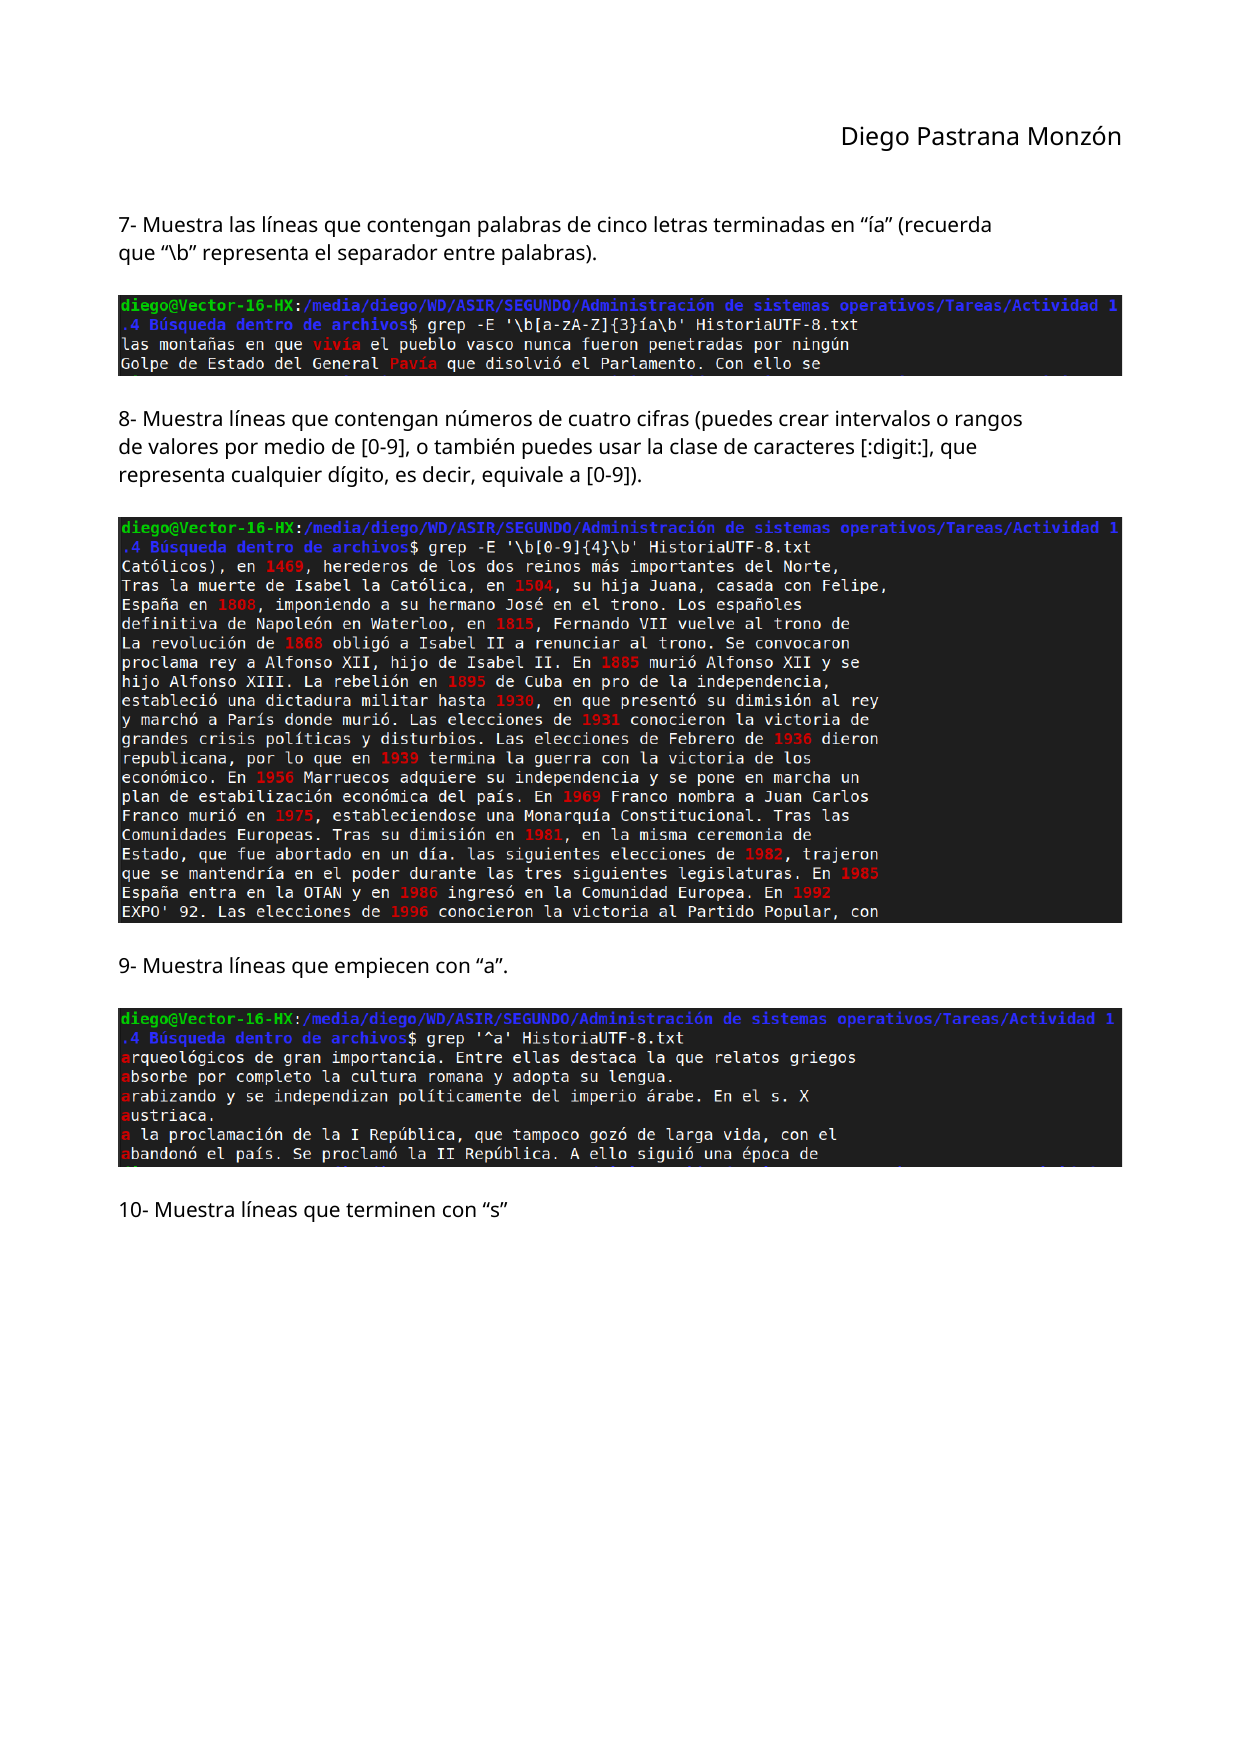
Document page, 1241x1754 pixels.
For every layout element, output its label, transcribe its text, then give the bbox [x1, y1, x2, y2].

text 9- Muestra líneas que empiecen con “a”. [118, 951, 1122, 979]
text representa cualquier dígito, es decir, equivale a [0-9]). [118, 461, 1122, 489]
text 7- Muestra las líneas que contengan palabras de cinco letras terminadas en “ía” (recuerda [118, 210, 1122, 238]
text que “\b” representa el separador entre palabras). [118, 238, 1122, 267]
text 8- Muestra líneas que contengan números de cuatro cifras (puedes crear intervalos o rangos [118, 404, 1122, 432]
picture [118, 295, 1123, 376]
text de valores por medio de [0-9], o también puedes usar la clase de caracteres [:digit:], que [118, 432, 1122, 461]
text 10- Muestra líneas que terminen con “s” [118, 1195, 1122, 1223]
picture [118, 1008, 1123, 1167]
picture [118, 517, 1123, 923]
